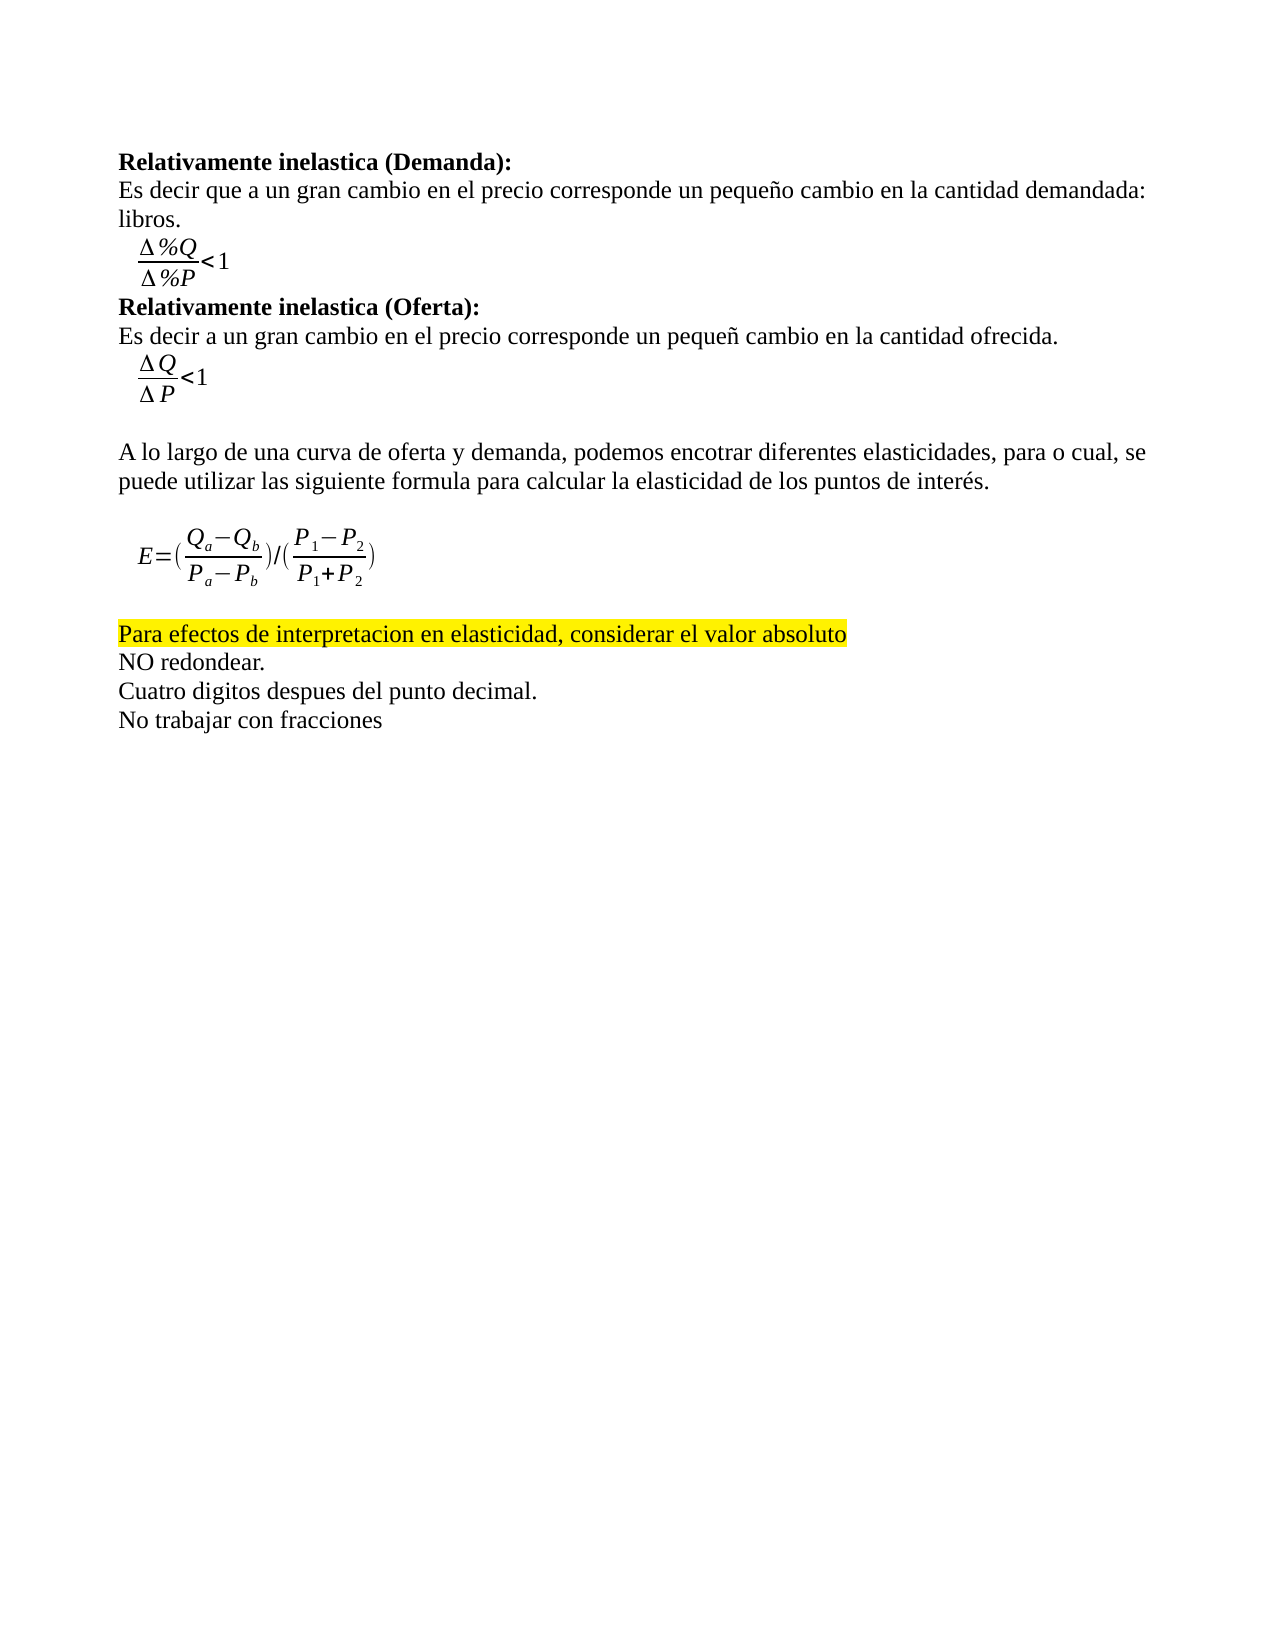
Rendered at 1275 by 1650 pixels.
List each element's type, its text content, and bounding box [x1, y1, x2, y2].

text NO redondear. [118, 647, 1157, 676]
text Es decir que a un gran cambio en el precio corresponde un pequeño cambio en la cantidad demandada: libros. [118, 176, 1157, 233]
text No trabajar con fracciones [118, 705, 1157, 734]
text Cuatro digitos despues del punto decimal. [118, 676, 1157, 705]
text Es decir a un gran cambio en el precio corresponde un pequeñ cambio en la cantidad ofrecida. [118, 321, 1157, 349]
text Relativamente inelastica (Demanda): [118, 147, 1157, 176]
text Para efectos de interpretacion en elasticidad, considerar el valor absoluto [118, 619, 1157, 647]
text Relativamente inelastica (Oferta): [118, 292, 1157, 321]
text A lo largo de una curva de oferta y demanda, podemos encotrar diferentes elasticidades, para o cual, se puede utilizar las siguiente formula para calcular la elasticidad de los puntos de interés. [118, 437, 1157, 495]
